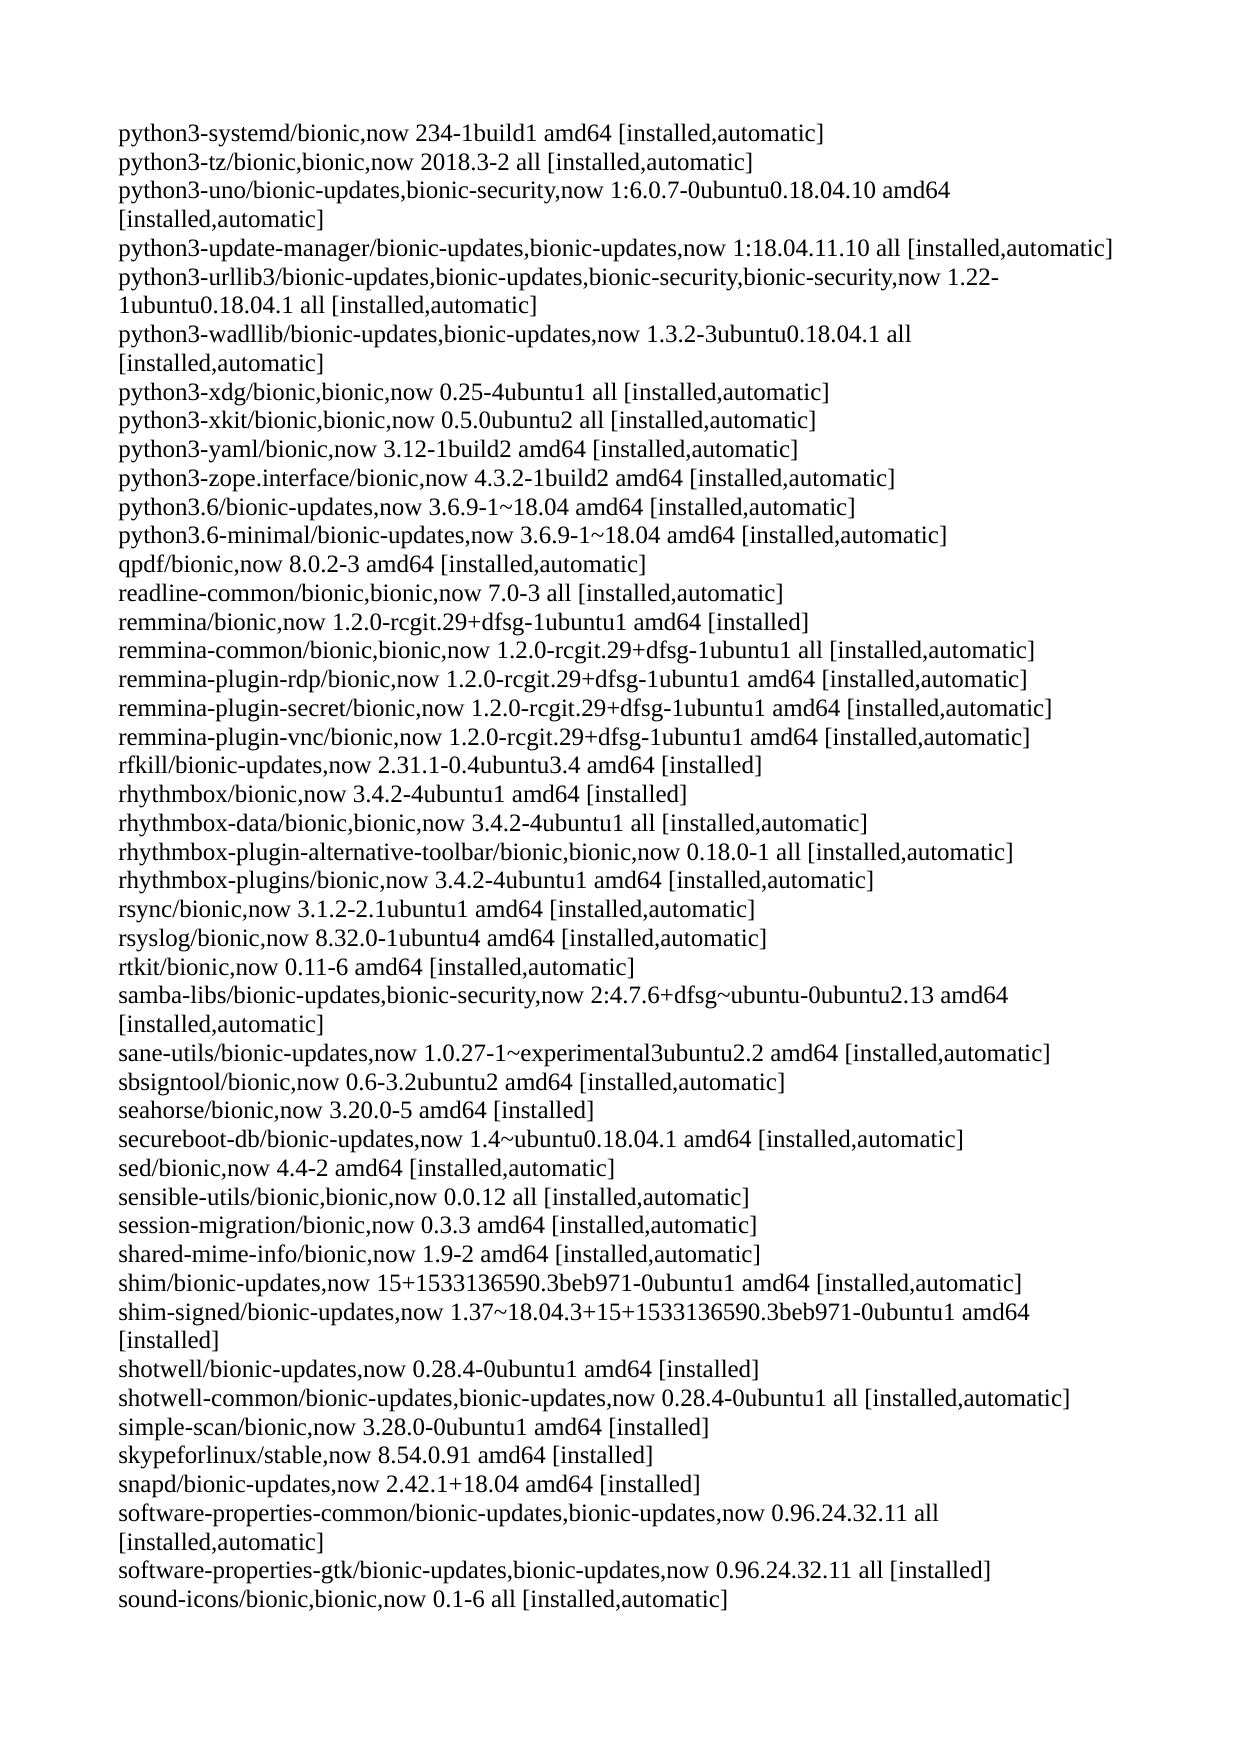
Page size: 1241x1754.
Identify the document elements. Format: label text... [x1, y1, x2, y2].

text remmina-plugin-secret/bionic,now 1.2.0-rcgit.29+dfsg-1ubuntu1 amd64 [installed,automatic] [118, 693, 1122, 722]
text qpdf/bionic,now 8.0.2-3 amd64 [installed,automatic] [118, 549, 1122, 578]
text remmina/bionic,now 1.2.0-rcgit.29+dfsg-1ubuntu1 amd64 [installed] [118, 607, 1122, 636]
text python3-urllib3/bionic-updates,bionic-updates,bionic-security,bionic-security,now 1.22-1ubuntu0.18.04.1 all [installed,automatic] [118, 262, 1122, 319]
text python3.6-minimal/bionic-updates,now 3.6.9-1~18.04 amd64 [installed,automatic] [118, 521, 1122, 549]
text remmina-plugin-vnc/bionic,now 1.2.0-rcgit.29+dfsg-1ubuntu1 amd64 [installed,automatic] [118, 722, 1122, 751]
text shim/bionic-updates,now 15+1533136590.3beb971-0ubuntu1 amd64 [installed,automatic] [118, 1268, 1122, 1297]
text python3-systemd/bionic,now 234-1build1 amd64 [installed,automatic] [118, 118, 1122, 147]
text sane-utils/bionic-updates,now 1.0.27-1~experimental3ubuntu2.2 amd64 [installed,automatic] [118, 1038, 1122, 1067]
text skypeforlinux/stable,now 8.54.0.91 amd64 [installed] [118, 1441, 1122, 1469]
text rhythmbox-plugin-alternative-toolbar/bionic,bionic,now 0.18.0-1 all [installed,automatic] [118, 837, 1122, 866]
text shared-mime-info/bionic,now 1.9-2 amd64 [installed,automatic] [118, 1239, 1122, 1268]
text python3-xdg/bionic,bionic,now 0.25-4ubuntu1 all [installed,automatic] [118, 377, 1122, 406]
text samba-libs/bionic-updates,bionic-security,now 2:4.7.6+dfsg~ubuntu-0ubuntu2.13 amd64 [installed,automatic] [118, 981, 1122, 1038]
text rsyslog/bionic,now 8.32.0-1ubuntu4 amd64 [installed,automatic] [118, 923, 1122, 952]
text session-migration/bionic,now 0.3.3 amd64 [installed,automatic] [118, 1211, 1122, 1239]
text python3-update-manager/bionic-updates,bionic-updates,now 1:18.04.11.10 all [installed,automatic] [118, 233, 1122, 262]
text python3-tz/bionic,bionic,now 2018.3-2 all [installed,automatic] [118, 147, 1122, 176]
text shim-signed/bionic-updates,now 1.37~18.04.3+15+1533136590.3beb971-0ubuntu1 amd64 [installed] [118, 1297, 1122, 1354]
text secureboot-db/bionic-updates,now 1.4~ubuntu0.18.04.1 amd64 [installed,automatic] [118, 1124, 1122, 1153]
text python3-yaml/bionic,now 3.12-1build2 amd64 [installed,automatic] [118, 434, 1122, 463]
text shotwell/bionic-updates,now 0.28.4-0ubuntu1 amd64 [installed] [118, 1354, 1122, 1383]
text rhythmbox-data/bionic,bionic,now 3.4.2-4ubuntu1 all [installed,automatic] [118, 808, 1122, 837]
text sound-icons/bionic,bionic,now 0.1-6 all [installed,automatic] [118, 1584, 1122, 1613]
text remmina-plugin-rdp/bionic,now 1.2.0-rcgit.29+dfsg-1ubuntu1 amd64 [installed,automatic] [118, 664, 1122, 693]
text snapd/bionic-updates,now 2.42.1+18.04 amd64 [installed] [118, 1469, 1122, 1498]
text sed/bionic,now 4.4-2 amd64 [installed,automatic] [118, 1153, 1122, 1182]
text rtkit/bionic,now 0.11-6 amd64 [installed,automatic] [118, 952, 1122, 981]
text rhythmbox/bionic,now 3.4.2-4ubuntu1 amd64 [installed] [118, 779, 1122, 808]
text python3-zope.interface/bionic,now 4.3.2-1build2 amd64 [installed,automatic] [118, 463, 1122, 492]
text python3-uno/bionic-updates,bionic-security,now 1:6.0.7-0ubuntu0.18.04.10 amd64 [installed,automatic] [118, 176, 1122, 233]
text rsync/bionic,now 3.1.2-2.1ubuntu1 amd64 [installed,automatic] [118, 894, 1122, 923]
text simple-scan/bionic,now 3.28.0-0ubuntu1 amd64 [installed] [118, 1412, 1122, 1441]
text readline-common/bionic,bionic,now 7.0-3 all [installed,automatic] [118, 578, 1122, 607]
text shotwell-common/bionic-updates,bionic-updates,now 0.28.4-0ubuntu1 all [installed,automatic] [118, 1383, 1122, 1412]
text sensible-utils/bionic,bionic,now 0.0.12 all [installed,automatic] [118, 1182, 1122, 1211]
text seahorse/bionic,now 3.20.0-5 amd64 [installed] [118, 1096, 1122, 1124]
text python3.6/bionic-updates,now 3.6.9-1~18.04 amd64 [installed,automatic] [118, 492, 1122, 521]
text python3-xkit/bionic,bionic,now 0.5.0ubuntu2 all [installed,automatic] [118, 406, 1122, 434]
text remmina-common/bionic,bionic,now 1.2.0-rcgit.29+dfsg-1ubuntu1 all [installed,automatic] [118, 636, 1122, 664]
text python3-wadllib/bionic-updates,bionic-updates,now 1.3.2-3ubuntu0.18.04.1 all [installed,automatic] [118, 319, 1122, 377]
text rhythmbox-plugins/bionic,now 3.4.2-4ubuntu1 amd64 [installed,automatic] [118, 866, 1122, 894]
text software-properties-gtk/bionic-updates,bionic-updates,now 0.96.24.32.11 all [installed] [118, 1556, 1122, 1584]
text rfkill/bionic-updates,now 2.31.1-0.4ubuntu3.4 amd64 [installed] [118, 751, 1122, 779]
text sbsigntool/bionic,now 0.6-3.2ubuntu2 amd64 [installed,automatic] [118, 1067, 1122, 1096]
text software-properties-common/bionic-updates,bionic-updates,now 0.96.24.32.11 all [installed,automatic] [118, 1498, 1122, 1556]
